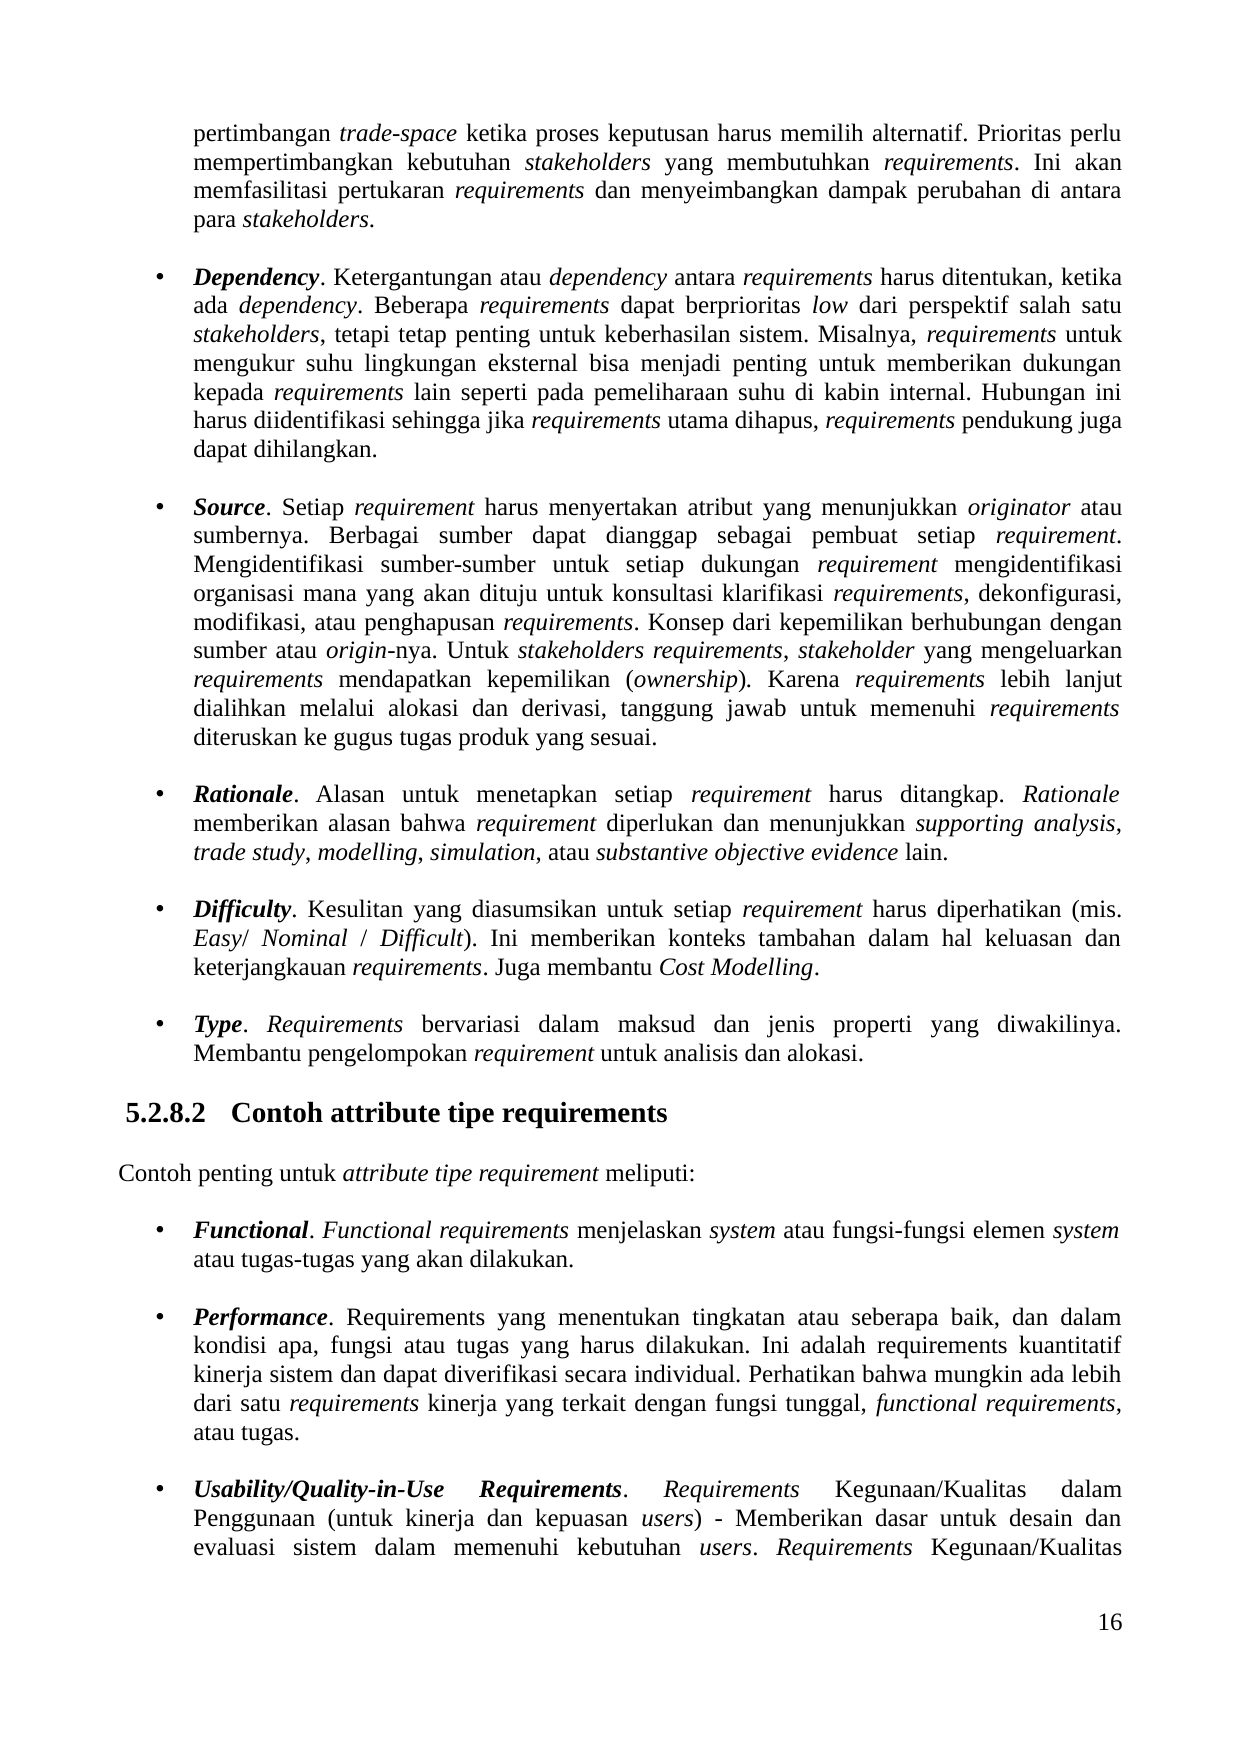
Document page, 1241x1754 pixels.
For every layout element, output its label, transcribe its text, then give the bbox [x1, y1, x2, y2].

list Functional. Functional requirements menjelaskan system atau fungsi-fungsi elemen system atau tugas-tugas yang akan dilakukan. [156, 1215, 1122, 1273]
list Usability/Quality-in-Use Requirements. Requirements Kegunaan/Kualitas dalam Penggunaan (untuk kinerja dan kepuasan users) - Memberikan dasar untuk desain dan evaluasi sistem dalam memenuhi kebutuhan users. Requirements Kegunaan/Kualitas [156, 1474, 1122, 1560]
list pertimbangan trade-space ketika proses keputusan harus memilih alternatif. Prioritas perlu mempertimbangkan kebutuhan stakeholders yang membutuhkan requirements. Ini akan memfasilitasi pertukaran requirements dan menyeimbangkan dampak perubahan di antara para stakeholders. [156, 118, 1122, 233]
list Type. Requirements bervariasi dalam maksud dan jenis properti yang diwakilinya. Membantu pengelompokan requirement untuk analisis dan alokasi. [156, 1009, 1122, 1067]
list Difficulty. Kesulitan yang diasumsikan untuk setiap requirement harus diperhatikan (mis. Easy/ Nominal / Difficult). Ini memberikan konteks tambahan dalam hal keluasan dan keterjangkauan requirements. Juga membantu Cost Modelling. [156, 894, 1122, 981]
list Source. Setiap requirement harus menyertakan atribut yang menunjukkan originator atau sumbernya. Berbagai sumber dapat dianggap sebagai pembuat setiap requirement. Mengidentifikasi sumber-sumber untuk setiap dukungan requirement mengidentifikasi organisasi mana yang akan dituju untuk konsultasi klarifikasi requirements, dekonfigurasi, modifikasi, atau penghapusan requirements. Konsep dari kepemilikan berhubungan dengan sumber atau origin-nya. Untuk stakeholders requirements, stakeholder yang mengeluarkan requirements mendapatkan kepemilikan (ownership). Karena requirements lebih lanjut dialihkan melalui alokasi dan derivasi, tanggung jawab untuk memenuhi requirements diteruskan ke gugus tugas produk yang sesuai. [156, 492, 1122, 751]
list Performance. Requirements yang menentukan tingkatan atau seberapa baik, dan dalam kondisi apa, fungsi atau tugas yang harus dilakukan. Ini adalah requirements kuantitatif kinerja sistem dan dapat diverifikasi secara individual. Perhatikan bahwa mungkin ada lebih dari satu requirements kinerja yang terkait dengan fungsi tunggal, functional requirements, atau tugas. [156, 1302, 1122, 1445]
list Rationale. Alasan untuk menetapkan setiap requirement harus ditangkap. Rationale memberikan alasan bahwa requirement diperlukan dan menunjukkan supporting analysis, trade study, modelling, simulation, atau substantive objective evidence lain. [156, 779, 1122, 866]
list Dependency. Ketergantungan atau dependency antara requirements harus ditentukan, ketika ada dependency. Beberapa requirements dapat berprioritas low dari perspektif salah satu stakeholders, tetapi tetap penting untuk keberhasilan sistem. Misalnya, requirements untuk mengukur suhu lingkungan eksternal bisa menjadi penting untuk memberikan dukungan kepada requirements lain seperti pada pemeliharaan suhu di kabin internal. Hubungan ini harus diidentifikasi sehingga jika requirements utama dihapus, requirements pendukung juga dapat dihilangkan. [156, 262, 1122, 463]
list Contoh attribute tipe requirements [118, 1096, 1122, 1129]
text Contoh penting untuk attribute tipe requirement meliputi: [118, 1158, 1122, 1187]
